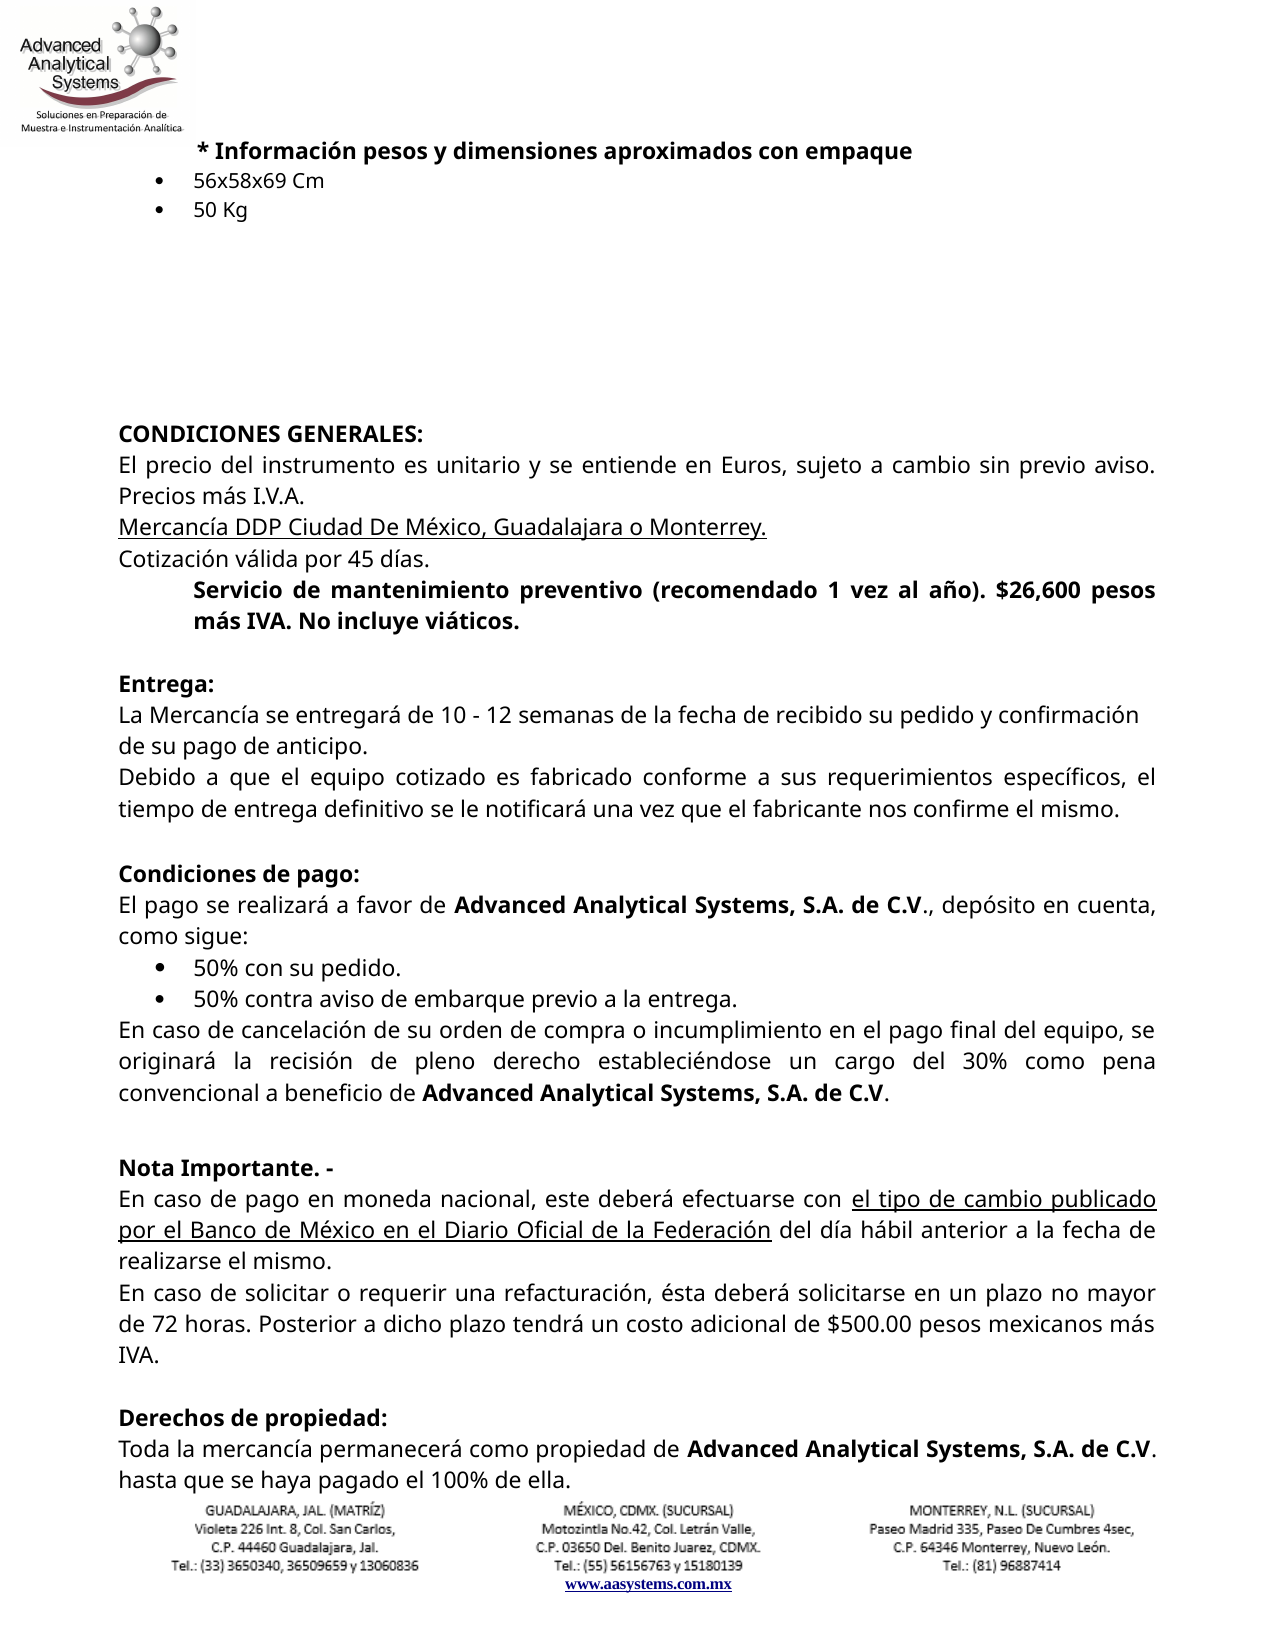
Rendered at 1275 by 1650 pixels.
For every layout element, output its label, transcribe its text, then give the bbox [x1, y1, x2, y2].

text Condiciones de pago: [118, 858, 1157, 889]
text * Información pesos y dimensiones aproximados con empaque [118, 135, 1157, 166]
text En caso de pago en moneda nacional, este deberá efectuarse con el tipo de cambio publicado por el Banco de México en el Diario Oficial de la Federación del día hábil anterior a la fecha de realizarse el mismo. [118, 1183, 1157, 1277]
text Derechos de propiedad: [118, 1402, 1157, 1433]
list 50 Kg [156, 195, 1157, 223]
text CONDICIONES GENERALES: [118, 417, 1157, 449]
text Cotización válida por 45 días. [118, 542, 1157, 574]
subtitle La Mercancía se entregará de 10 - 12 semanas de la fecha de recibido su pedido y confirmación de su pago de anticipo. [118, 699, 1157, 761]
text El pago se realizará a favor de Advanced Analytical Systems, S.A. de C.V., depósito en cuenta, como sigue: [118, 889, 1157, 952]
text Servicio de mantenimiento preventivo (recomendado 1 vez al año). $26,600 pesos más IVA. No incluye viáticos. [193, 574, 1157, 636]
text Debido a que el equipo cotizado es fabricado conforme a sus requerimientos específicos, el tiempo de entrega definitivo se le notificará una vez que el fabricante nos confirme el mismo. [118, 761, 1157, 824]
list 56x58x69 Cm [156, 166, 1157, 195]
text Entrega: [118, 667, 1157, 699]
list 50% con su pedido. [156, 952, 1157, 983]
text Nota Importante. - [118, 1152, 1157, 1183]
list 50% contra aviso de embarque previo a la entrega. [156, 983, 1157, 1014]
text Toda la mercancía permanecerá como propiedad de Advanced Analytical Systems, S.A. de C.V. hasta que se haya pagado el 100% de ella. [118, 1433, 1157, 1495]
text Mercancía DDP Ciudad De México, Guadalajara o Monterrey. [118, 511, 1157, 542]
text En caso de solicitar o requerir una refacturación, ésta deberá solicitarse en un plazo no mayor de 72 horas. Posterior a dicho plazo tendrá un costo adicional de $500.00 pesos mexicanos más IVA. [118, 1277, 1157, 1370]
text En caso de cancelación de su orden de compra o incumplimiento en el pago final del equipo, se originará la recisión de pleno derecho estableciéndose un cargo del 30% como pena convencional a beneficio de Advanced Analytical Systems, S.A. de C.V. [118, 1014, 1157, 1108]
text El precio del instrumento es unitario y se entiende en Euros, sujeto a cambio sin previo aviso. Precios más I.V.A. [118, 449, 1157, 511]
